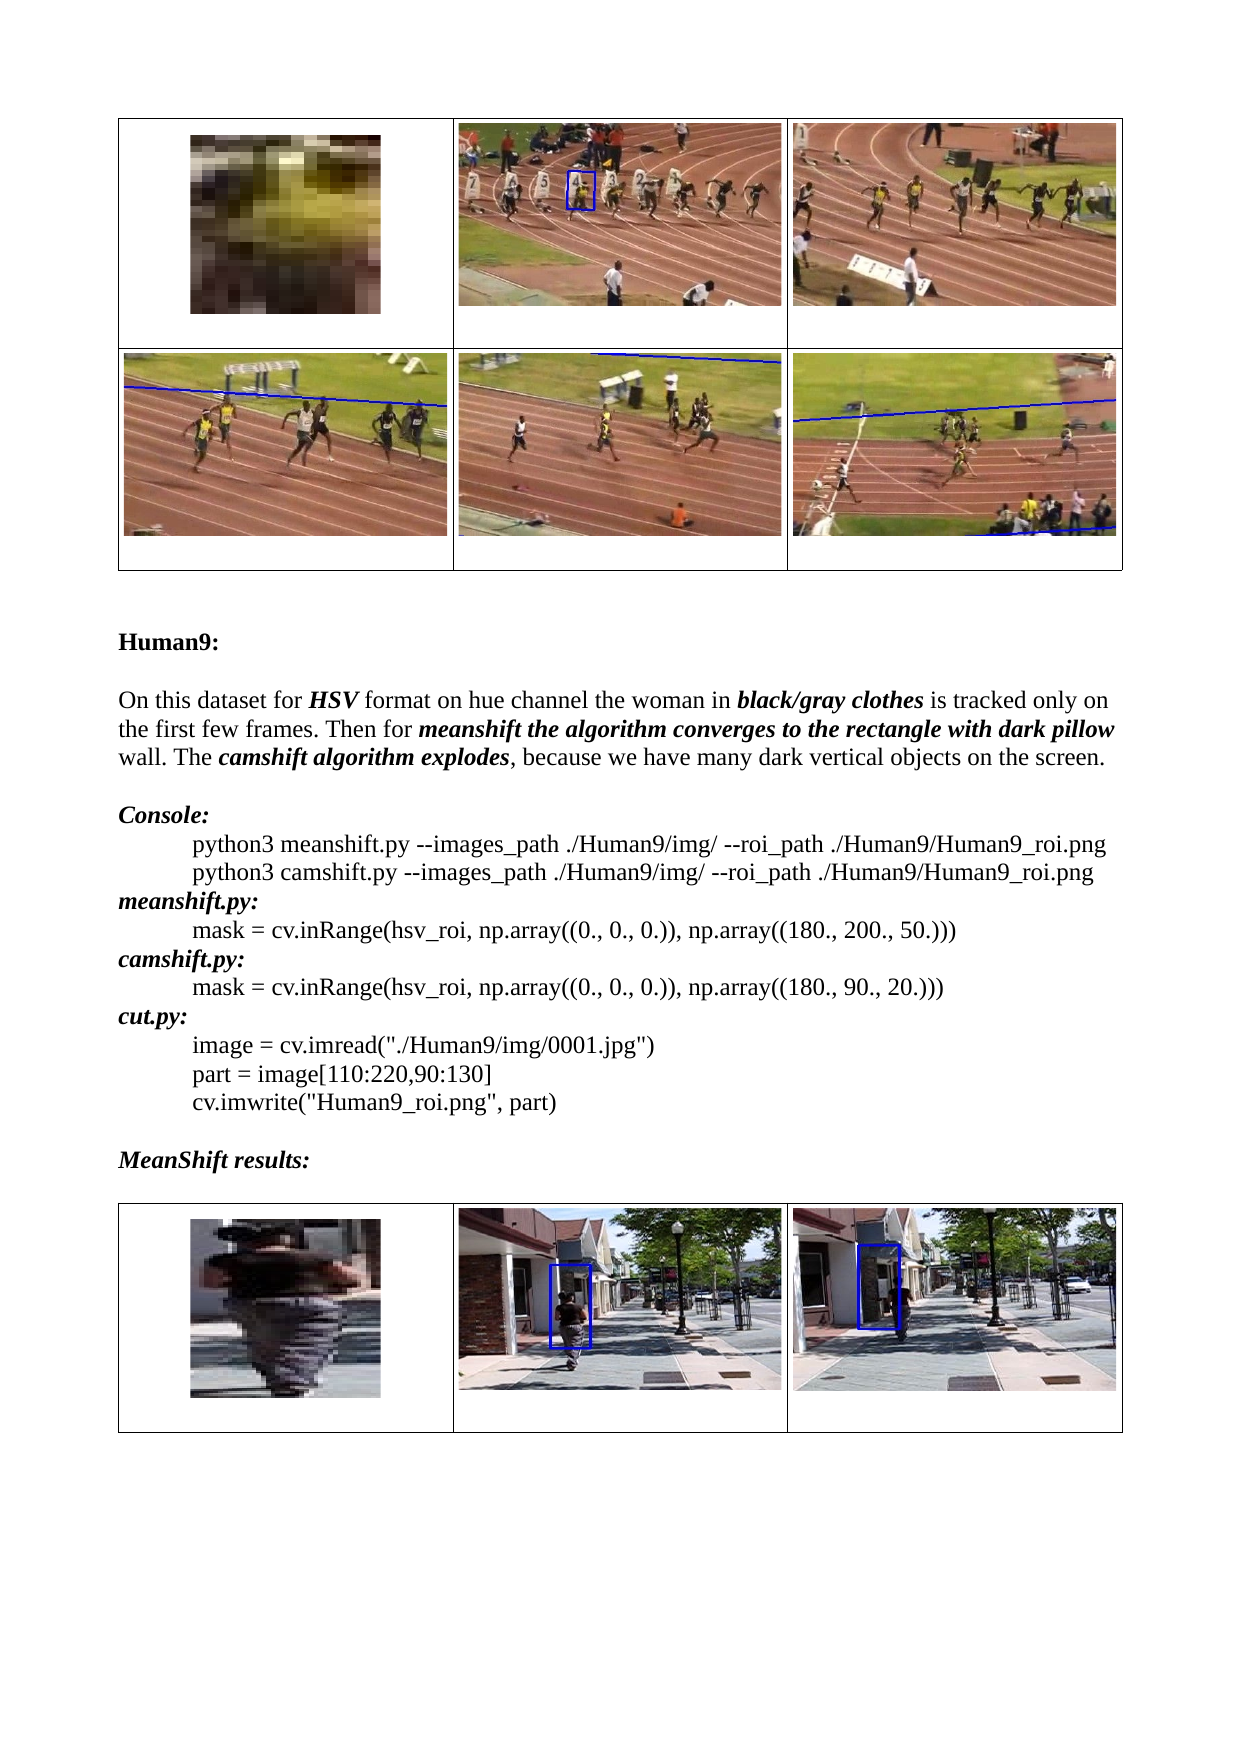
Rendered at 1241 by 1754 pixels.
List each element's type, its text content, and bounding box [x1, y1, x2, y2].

text python3 camshift.py --images_path ./Human9/img/ --roi_path ./Human9/Human9_roi.png [118, 857, 1122, 886]
picture [793, 123, 1117, 306]
picture [190, 135, 381, 314]
text python3 meanshift.py --images_path ./Human9/img/ --roi_path ./Human9/Human9_roi.png [118, 829, 1122, 857]
table_header [454, 1204, 787, 1432]
text cv.imwrite("Human9_roi.png", part) [118, 1087, 1122, 1116]
picture [458, 123, 782, 306]
table_cell [454, 349, 787, 570]
text MeanShift results: [118, 1145, 1122, 1174]
table_header [119, 119, 453, 348]
text mask = cv.inRange(hsv_roi, np.array((0., 0., 0.)), np.array((180., 90., 20.))) [118, 972, 1122, 1001]
text mask = cv.inRange(hsv_roi, np.array((0., 0., 0.)), np.array((180., 200., 50.))) [118, 915, 1122, 944]
table_header [788, 1204, 1122, 1432]
text camshift.py: [118, 944, 1122, 972]
picture [793, 1208, 1117, 1391]
table_header [788, 119, 1122, 348]
table_header [119, 1204, 453, 1432]
text Console: [118, 800, 1122, 829]
text On this dataset for HSV format on hue channel the woman in black/gray clothes is tracked only on the first few frames. Then for meanshift the algorithm converges to the rectangle with dark pillow wall. The camshift algorithm explodes, because we have many dark vertical objects on the screen. [118, 685, 1122, 771]
picture [190, 1219, 381, 1398]
text meanshift.py: [118, 886, 1122, 915]
picture [123, 353, 448, 536]
table_header [454, 119, 787, 348]
text image = cv.imread("./Human9/img/0001.jpg") [118, 1030, 1122, 1059]
text Human9: [118, 627, 1122, 656]
text cut.py: [118, 1001, 1122, 1030]
picture [458, 353, 782, 536]
table_cell [119, 349, 453, 570]
text part = image[110:220,90:130] [118, 1059, 1122, 1087]
picture [458, 1208, 782, 1390]
picture [793, 353, 1117, 536]
table_cell [788, 349, 1122, 570]
